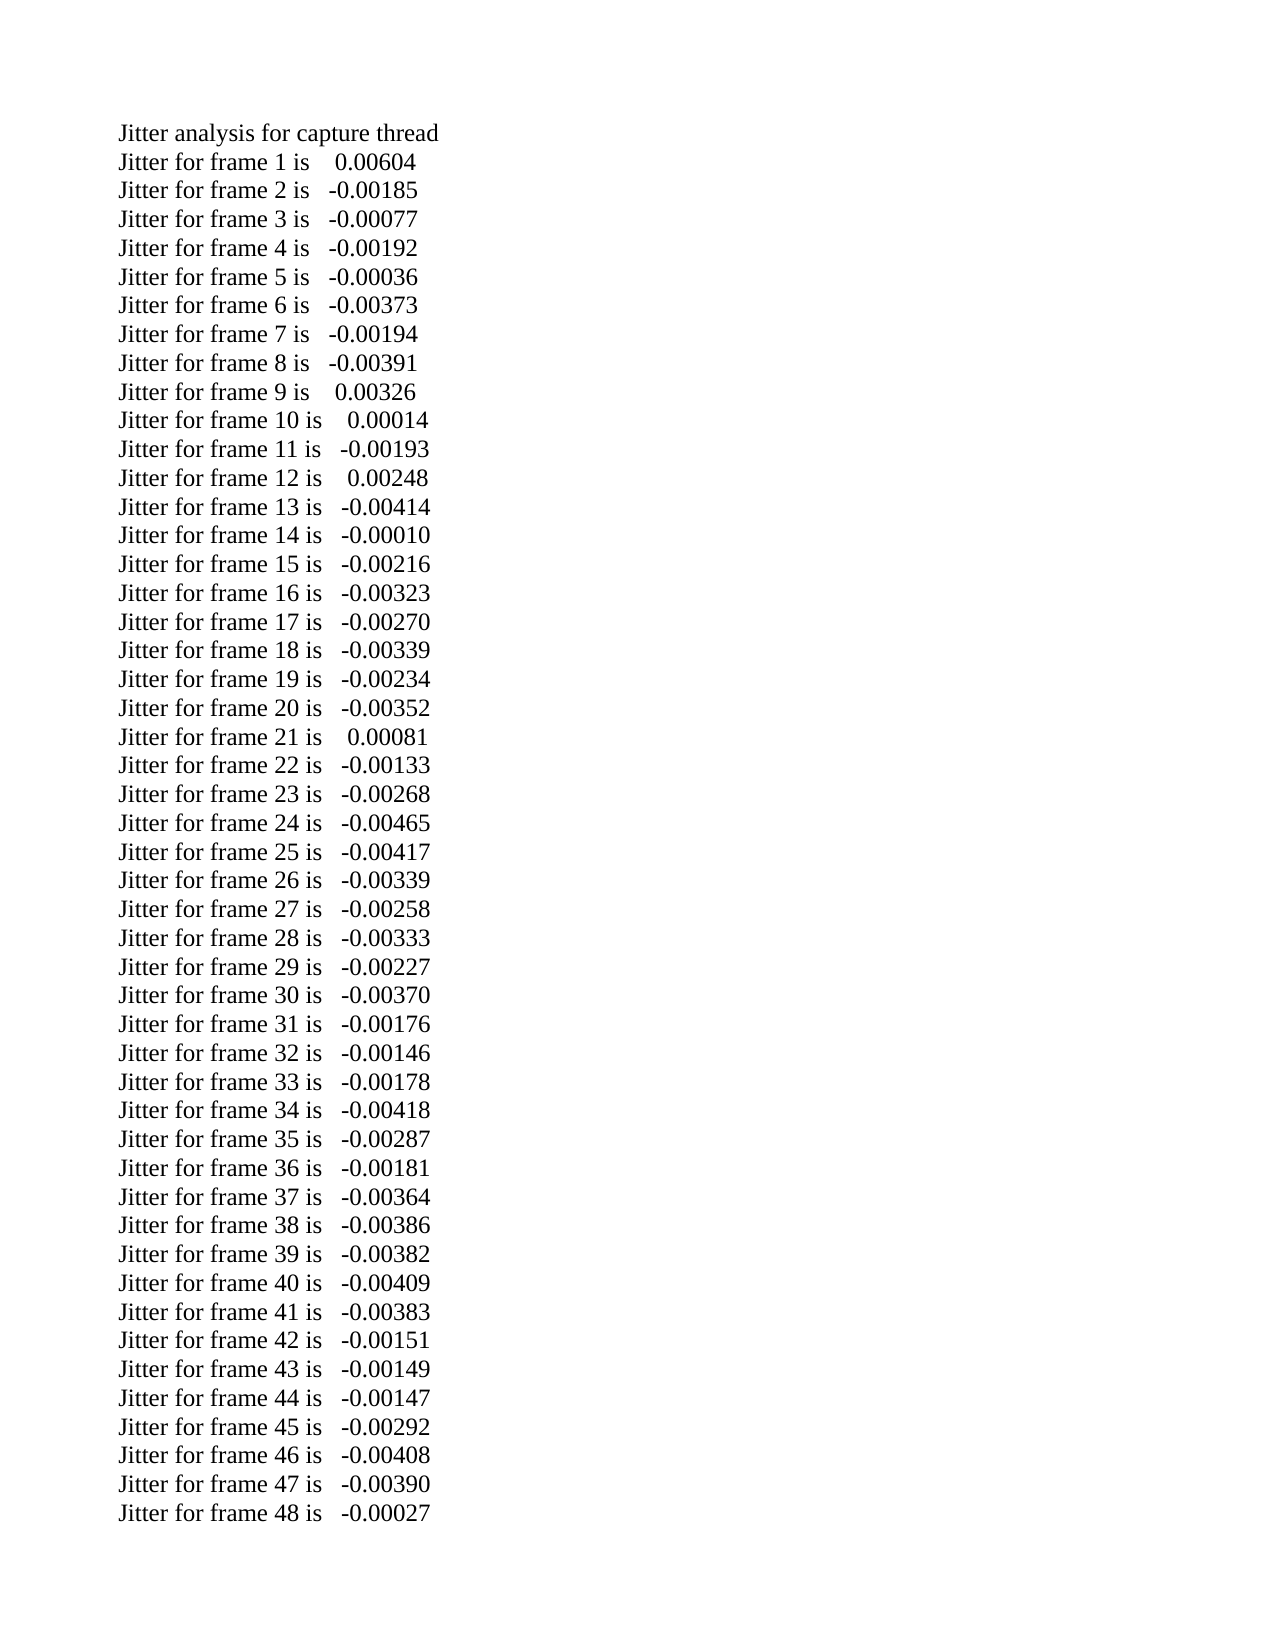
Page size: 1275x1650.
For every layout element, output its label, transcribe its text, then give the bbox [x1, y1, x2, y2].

text Jitter for frame 28 is -0.00333 [118, 923, 1157, 952]
text Jitter for frame 10 is 0.00014 [118, 406, 1157, 434]
text Jitter for frame 4 is -0.00192 [118, 233, 1157, 262]
text Jitter for frame 12 is 0.00248 [118, 463, 1157, 492]
text Jitter for frame 32 is -0.00146 [118, 1038, 1157, 1067]
text Jitter for frame 24 is -0.00465 [118, 808, 1157, 837]
text Jitter for frame 43 is -0.00149 [118, 1354, 1157, 1383]
text Jitter for frame 31 is -0.00176 [118, 1009, 1157, 1038]
text Jitter for frame 6 is -0.00373 [118, 291, 1157, 319]
text Jitter for frame 2 is -0.00185 [118, 176, 1157, 204]
text Jitter for frame 39 is -0.00382 [118, 1239, 1157, 1268]
text Jitter for frame 23 is -0.00268 [118, 779, 1157, 808]
text Jitter for frame 26 is -0.00339 [118, 866, 1157, 894]
text Jitter for frame 30 is -0.00370 [118, 981, 1157, 1009]
text Jitter for frame 18 is -0.00339 [118, 636, 1157, 664]
text Jitter for frame 19 is -0.00234 [118, 664, 1157, 693]
text Jitter for frame 46 is -0.00408 [118, 1441, 1157, 1469]
text Jitter for frame 15 is -0.00216 [118, 549, 1157, 578]
text Jitter for frame 40 is -0.00409 [118, 1268, 1157, 1297]
text Jitter analysis for capture thread [118, 118, 1157, 147]
text Jitter for frame 21 is 0.00081 [118, 722, 1157, 751]
text Jitter for frame 13 is -0.00414 [118, 492, 1157, 521]
text Jitter for frame 7 is -0.00194 [118, 319, 1157, 348]
text Jitter for frame 44 is -0.00147 [118, 1383, 1157, 1412]
text Jitter for frame 38 is -0.00386 [118, 1211, 1157, 1239]
text Jitter for frame 17 is -0.00270 [118, 607, 1157, 636]
text Jitter for frame 48 is -0.00027 [118, 1498, 1157, 1527]
text Jitter for frame 42 is -0.00151 [118, 1326, 1157, 1354]
text Jitter for frame 20 is -0.00352 [118, 693, 1157, 722]
text Jitter for frame 25 is -0.00417 [118, 837, 1157, 866]
text Jitter for frame 35 is -0.00287 [118, 1124, 1157, 1153]
text Jitter for frame 33 is -0.00178 [118, 1067, 1157, 1096]
text Jitter for frame 22 is -0.00133 [118, 751, 1157, 779]
text Jitter for frame 36 is -0.00181 [118, 1153, 1157, 1182]
text Jitter for frame 1 is 0.00604 [118, 147, 1157, 176]
text Jitter for frame 34 is -0.00418 [118, 1096, 1157, 1124]
text Jitter for frame 3 is -0.00077 [118, 204, 1157, 233]
text Jitter for frame 16 is -0.00323 [118, 578, 1157, 607]
text Jitter for frame 47 is -0.00390 [118, 1469, 1157, 1498]
text Jitter for frame 37 is -0.00364 [118, 1182, 1157, 1211]
text Jitter for frame 5 is -0.00036 [118, 262, 1157, 291]
text Jitter for frame 41 is -0.00383 [118, 1297, 1157, 1326]
text Jitter for frame 8 is -0.00391 [118, 348, 1157, 377]
text Jitter for frame 29 is -0.00227 [118, 952, 1157, 981]
text Jitter for frame 14 is -0.00010 [118, 521, 1157, 549]
text Jitter for frame 45 is -0.00292 [118, 1412, 1157, 1441]
text Jitter for frame 11 is -0.00193 [118, 434, 1157, 463]
text Jitter for frame 9 is 0.00326 [118, 377, 1157, 406]
text Jitter for frame 27 is -0.00258 [118, 894, 1157, 923]
